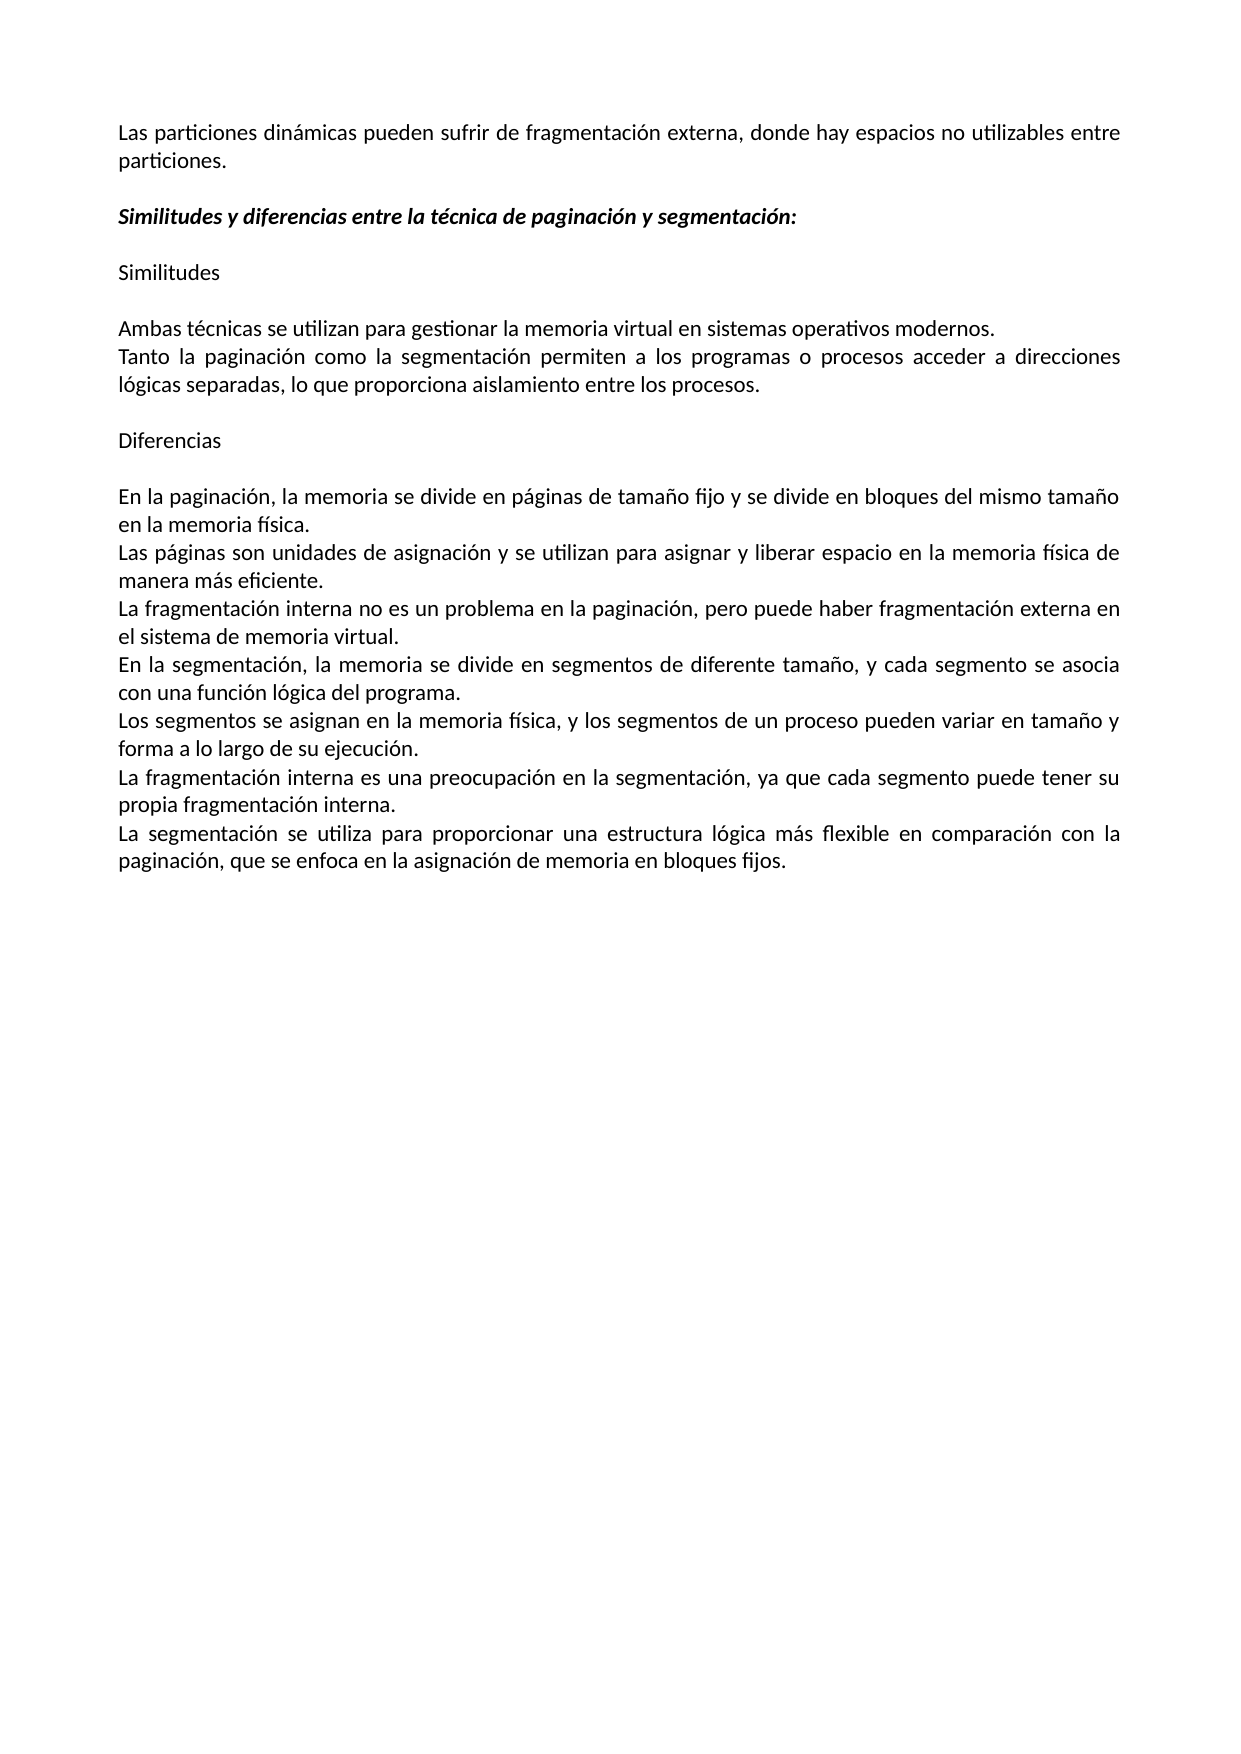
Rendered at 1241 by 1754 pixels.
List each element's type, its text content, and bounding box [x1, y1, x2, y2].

text Ambas técnicas se utilizan para gestionar la memoria virtual en sistemas operativos modernos. [118, 314, 1122, 342]
text La fragmentación interna es una preocupación en la segmentación, ya que cada segmento puede tener su propia fragmentación interna. [118, 763, 1122, 819]
text Similitudes y diferencias entre la técnica de paginación y segmentación: [118, 202, 1122, 230]
text Las particiones dinámicas pueden sufrir de fragmentación externa, donde hay espacios no utilizables entre particiones. [118, 118, 1122, 174]
text Diferencias [118, 426, 1122, 454]
text Los segmentos se asignan en la memoria física, y los segmentos de un proceso pueden variar en tamaño y forma a lo largo de su ejecución. [118, 707, 1122, 763]
text La segmentación se utiliza para proporcionar una estructura lógica más flexible en comparación con la paginación, que se enfoca en la asignación de memoria en bloques fijos. [118, 819, 1122, 875]
text La fragmentación interna no es un problema en la paginación, pero puede haber fragmentación externa en el sistema de memoria virtual. [118, 594, 1122, 651]
text En la paginación, la memoria se divide en páginas de tamaño fijo y se divide en bloques del mismo tamaño en la memoria física. [118, 482, 1122, 538]
text Similitudes [118, 258, 1122, 286]
text Las páginas son unidades de asignación y se utilizan para asignar y liberar espacio en la memoria física de manera más eficiente. [118, 538, 1122, 594]
text En la segmentación, la memoria se divide en segmentos de diferente tamaño, y cada segmento se asocia con una función lógica del programa. [118, 651, 1122, 707]
text Tanto la paginación como la segmentación permiten a los programas o procesos acceder a direcciones lógicas separadas, lo que proporciona aislamiento entre los procesos. [118, 342, 1122, 398]
